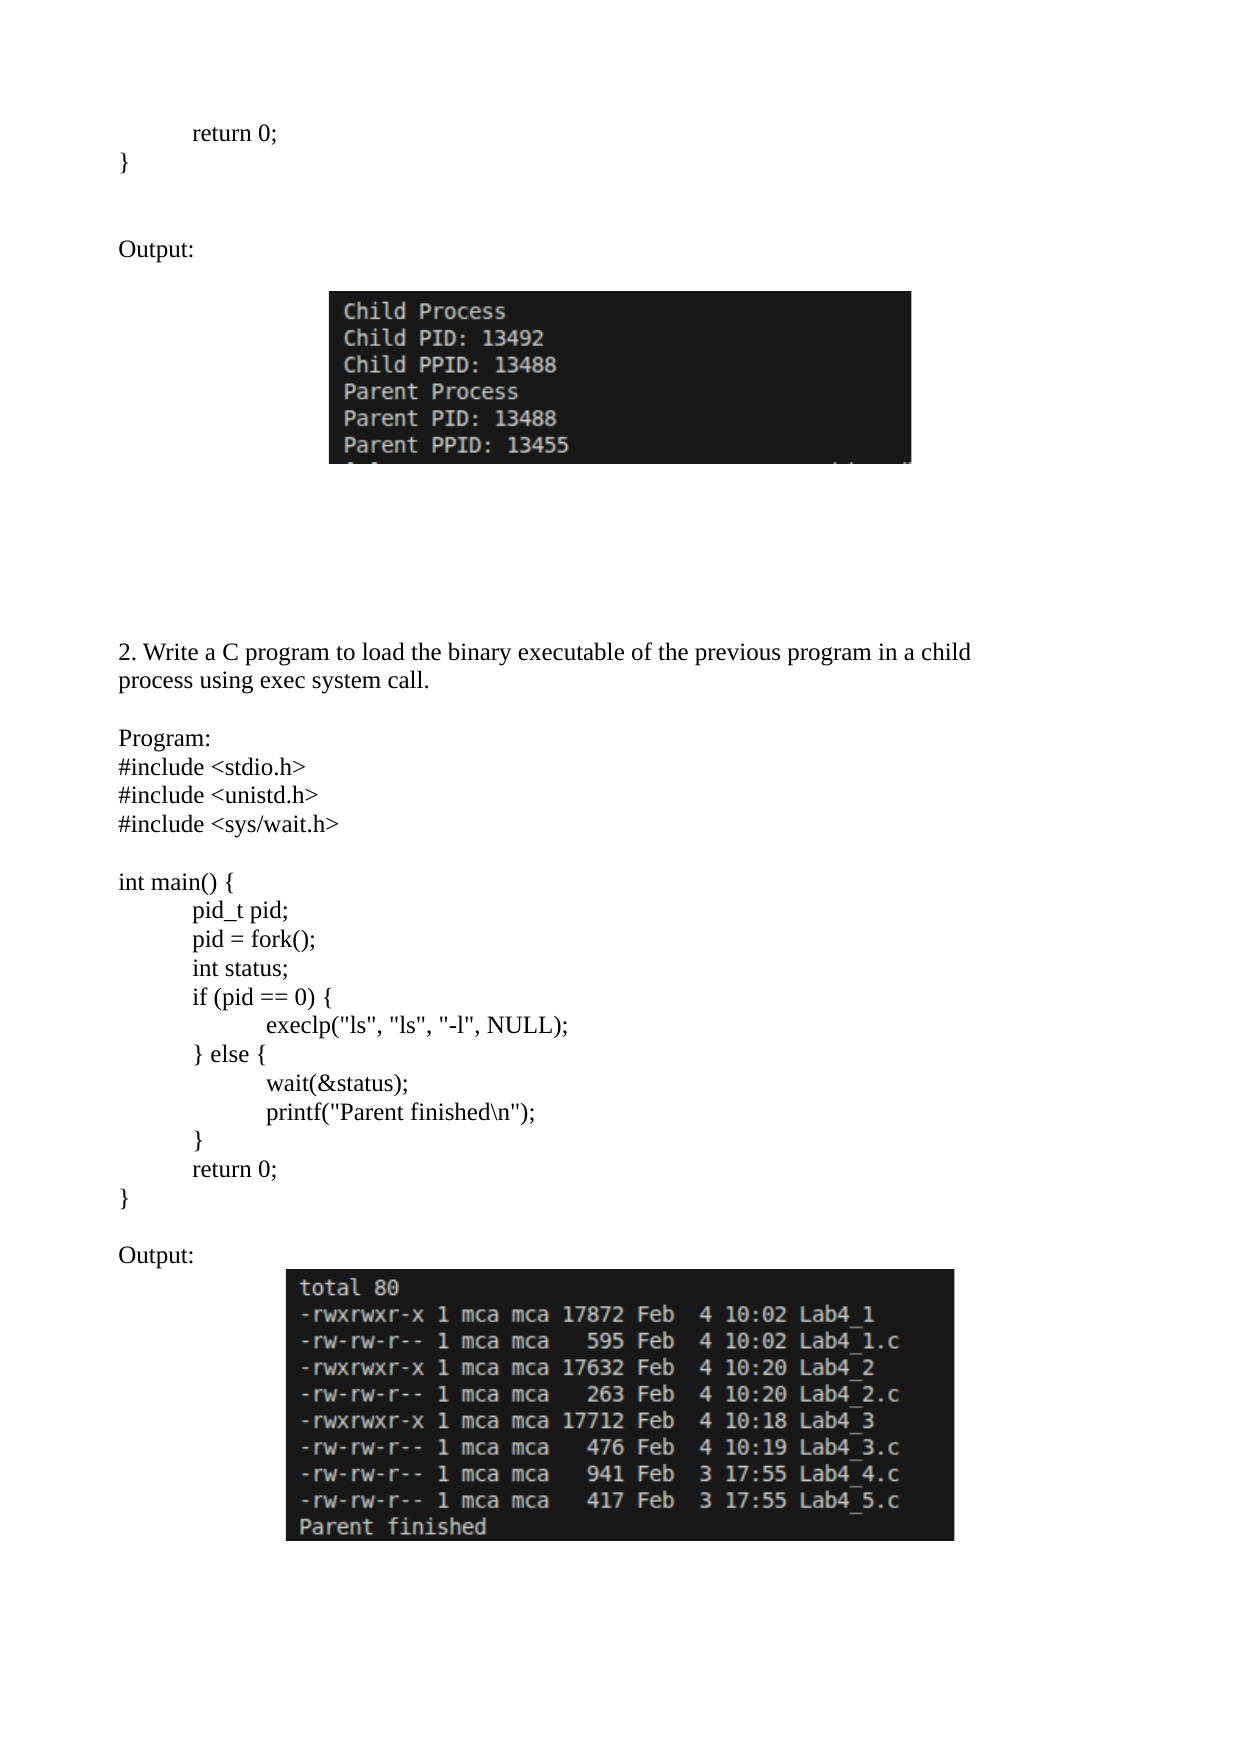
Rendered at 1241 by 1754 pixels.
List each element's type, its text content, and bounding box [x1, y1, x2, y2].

text #include <unistd.h> [118, 780, 1122, 809]
text execlp("ls", "ls", "-l", NULL); [118, 1010, 1122, 1039]
text wait(&status); [118, 1068, 1122, 1097]
text Program: [118, 723, 1122, 752]
text int main() { [118, 867, 1122, 895]
text #include <sys/wait.h> [118, 809, 1122, 838]
text 2. Write a C program to load the binary executable of the previous program in a child [118, 637, 1122, 665]
text } else { [118, 1039, 1122, 1068]
text } [118, 147, 1122, 176]
text printf("Parent finished\n"); [118, 1097, 1122, 1125]
text pid_t pid; [118, 895, 1122, 924]
text } [118, 1125, 1122, 1154]
text pid = fork(); [118, 924, 1122, 953]
text if (pid == 0) { [118, 982, 1122, 1010]
text Output: [118, 234, 1122, 263]
text process using exec system call. [118, 665, 1122, 694]
picture [328, 291, 912, 464]
text int status; [118, 953, 1122, 982]
text #include <stdio.h> [118, 752, 1122, 780]
text Output: [118, 1240, 1122, 1269]
text } [118, 1183, 1122, 1212]
text return 0; [118, 1154, 1122, 1183]
picture [285, 1269, 955, 1541]
text return 0; [118, 118, 1122, 147]
